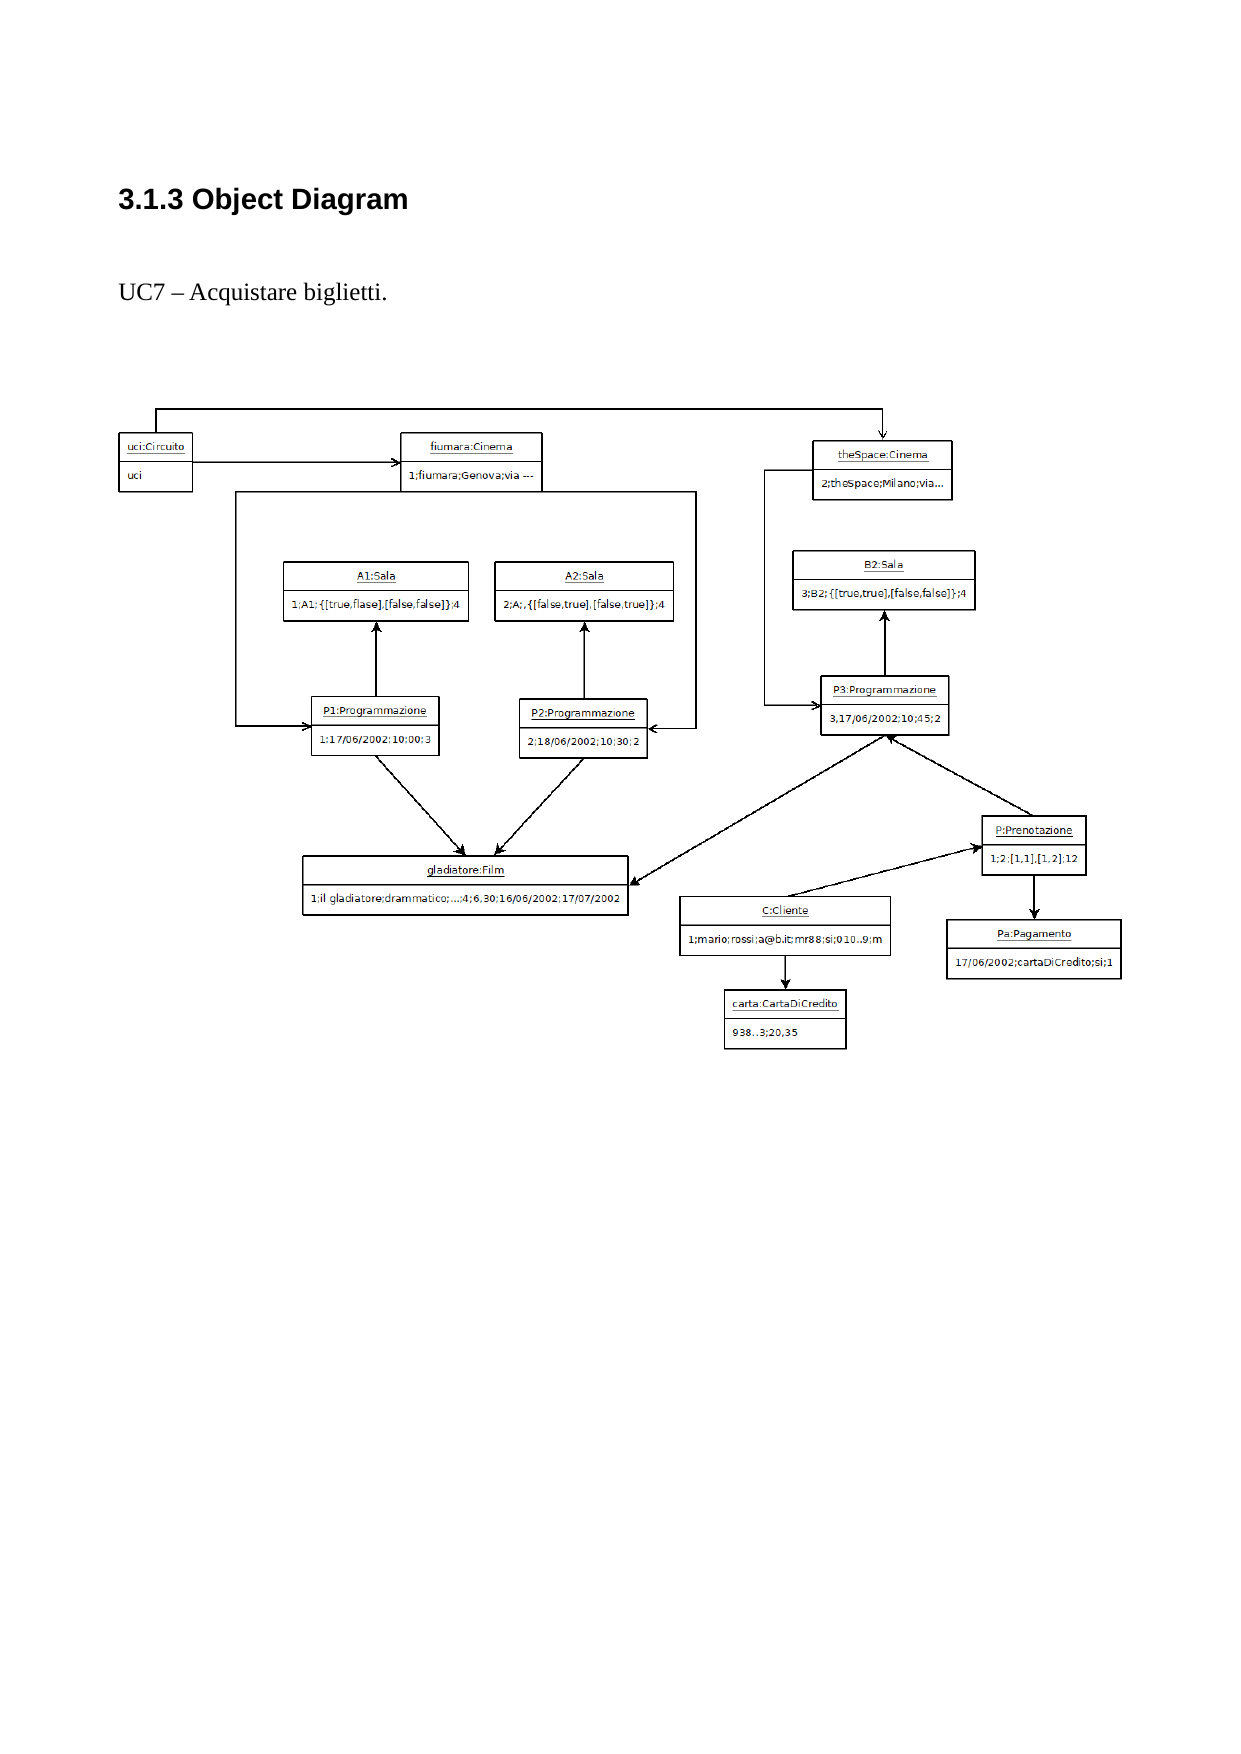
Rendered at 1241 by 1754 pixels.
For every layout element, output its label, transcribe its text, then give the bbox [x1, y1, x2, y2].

subtitle 3.1.3 Object Diagram [118, 182, 1122, 216]
picture [118, 375, 1123, 1050]
text UC7 – Acquistare biglietti. [118, 277, 1122, 306]
